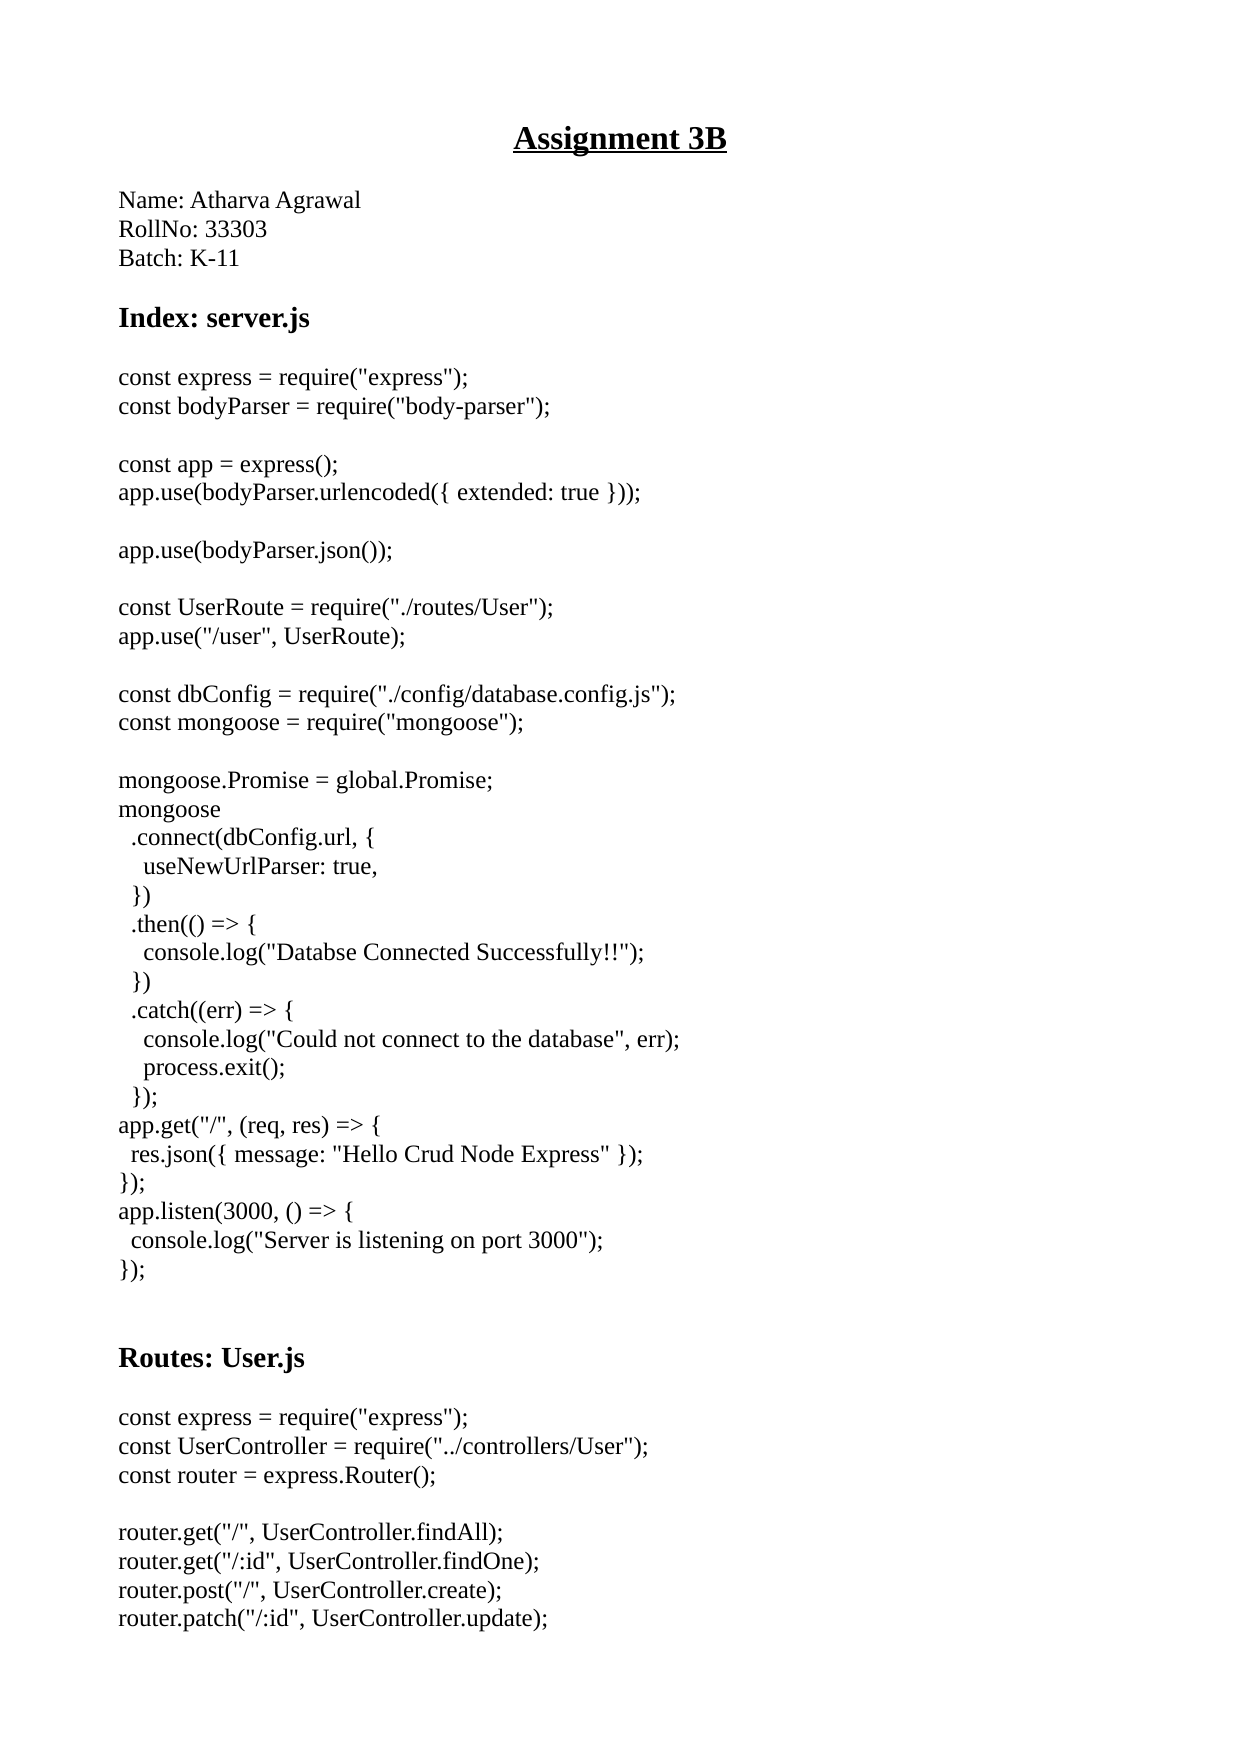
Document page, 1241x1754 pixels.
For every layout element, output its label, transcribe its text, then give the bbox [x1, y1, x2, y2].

text }); [118, 1254, 1122, 1282]
text .connect(dbConfig.url, { [118, 822, 1122, 851]
text Routes: User.js [118, 1340, 1122, 1373]
text RollNo: 33303 [118, 214, 1122, 243]
text app.use(bodyParser.json()); [118, 535, 1122, 564]
text app.use(bodyParser.urlencoded({ extended: true })); [118, 477, 1122, 506]
text console.log("Server is listening on port 3000"); [118, 1225, 1122, 1254]
text }) [118, 880, 1122, 909]
text mongoose.Promise = global.Promise; [118, 765, 1122, 794]
text const UserController = require("../controllers/User"); [118, 1431, 1122, 1460]
text router.patch("/:id", UserController.update); [118, 1603, 1122, 1632]
text app.listen(3000, () => { [118, 1196, 1122, 1225]
text }) [118, 966, 1122, 995]
text router.get("/", UserController.findAll); [118, 1517, 1122, 1546]
text const app = express(); [118, 449, 1122, 477]
text res.json({ message: "Hello Crud Node Express" }); [118, 1139, 1122, 1167]
text mongoose [118, 794, 1122, 822]
text const mongoose = require("mongoose"); [118, 707, 1122, 736]
text router.get("/:id", UserController.findOne); [118, 1546, 1122, 1575]
text const bodyParser = require("body-parser"); [118, 391, 1122, 420]
text process.exit(); [118, 1052, 1122, 1081]
text app.get("/", (req, res) => { [118, 1110, 1122, 1139]
text }); [118, 1081, 1122, 1110]
text console.log("Could not connect to the database", err); [118, 1024, 1122, 1052]
text router.post("/", UserController.create); [118, 1575, 1122, 1603]
text const UserRoute = require("./routes/User"); [118, 592, 1122, 621]
text Index: server.js [118, 300, 1122, 334]
text Batch: K-11 [118, 243, 1122, 271]
text }); [118, 1167, 1122, 1196]
text const router = express.Router(); [118, 1460, 1122, 1488]
text const express = require("express"); [118, 1402, 1122, 1431]
text .catch((err) => { [118, 995, 1122, 1024]
text const dbConfig = require("./config/database.config.js"); [118, 679, 1122, 707]
text .then(() => { [118, 909, 1122, 937]
text const express = require("express"); [118, 362, 1122, 391]
text useNewUrlParser: true, [118, 851, 1122, 880]
text Assignment 3B [118, 118, 1122, 156]
text Name: Atharva Agrawal [118, 185, 1122, 214]
text console.log("Databse Connected Successfully!!"); [118, 937, 1122, 966]
text app.use("/user", UserRoute); [118, 621, 1122, 650]
